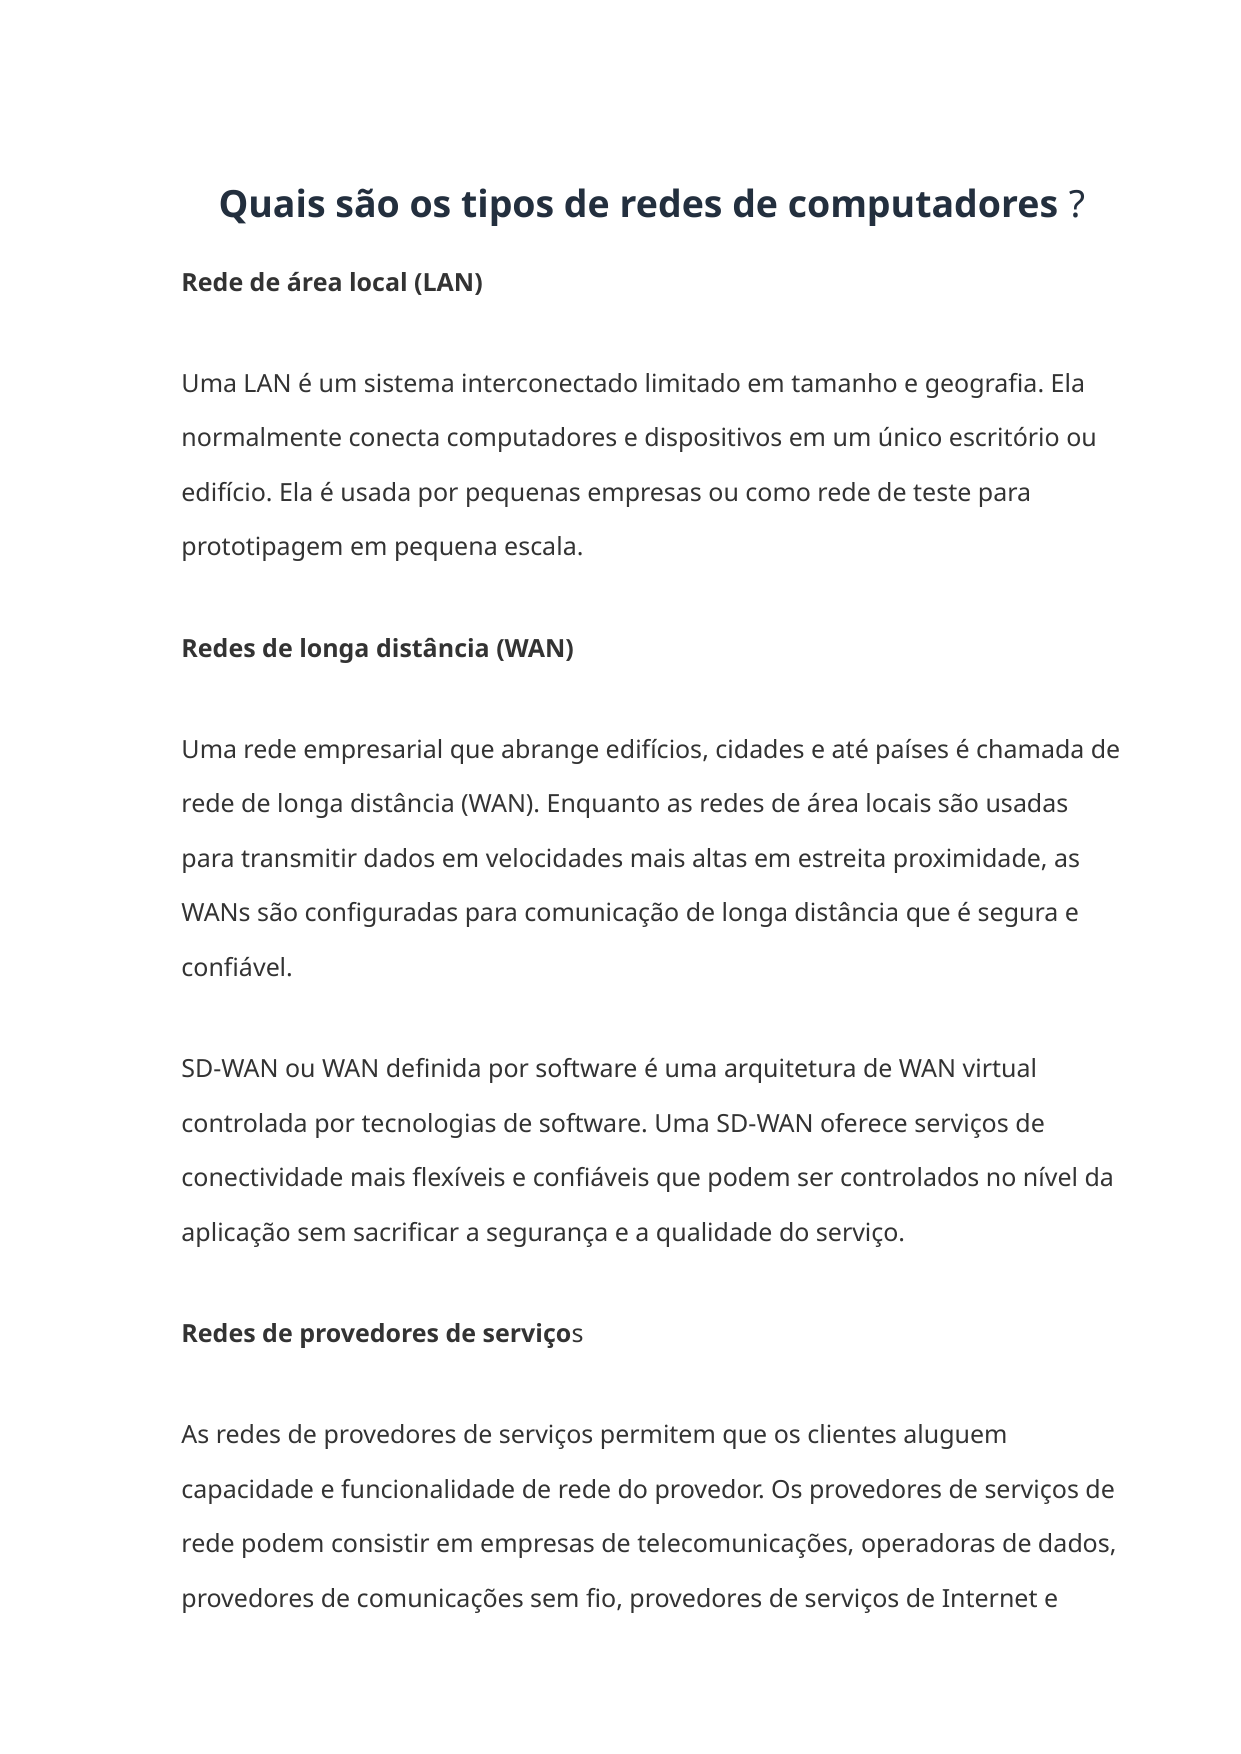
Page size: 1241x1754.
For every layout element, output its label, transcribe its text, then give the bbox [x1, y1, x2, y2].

text SD-WAN ou WAN definida por software é uma arquitetura de WAN virtual controlada por tecnologias de software. Uma SD-WAN oferece serviços de conectividade mais flexíveis e confiáveis que podem ser controlados no nível da aplicação sem sacrificar a segurança e a qualidade do serviço. [181, 1051, 1122, 1248]
subtitle Redes de provedores de serviços [181, 1316, 1122, 1350]
subtitle Rede de área local (LAN) [181, 264, 1122, 298]
subtitle Quais são os tipos de redes de computadores ? [181, 177, 1122, 228]
text Uma LAN é um sistema interconectado limitado em tamanho e geografia. Ela normalmente conecta computadores e dispositivos em um único escritório ou edifício. Ela é usada por pequenas empresas ou como rede de teste para prototipagem em pequena escala. [181, 366, 1122, 563]
text As redes de provedores de serviços permitem que os clientes aluguem capacidade e funcionalidade de rede do provedor. Os provedores de serviços de rede podem consistir em empresas de telecomunicações, operadoras de dados, provedores de comunicações sem fio, provedores de serviços de Internet e [181, 1417, 1122, 1614]
subtitle Redes de longa distância (WAN) [181, 630, 1122, 664]
text Uma rede empresarial que abrange edifícios, cidades e até países é chamada de rede de longa distância (WAN). Enquanto as redes de área locais são usadas para transmitir dados em velocidades mais altas em estreita proximidade, as WANs são configuradas para comunicação de longa distância que é segura e confiável. [181, 732, 1122, 984]
